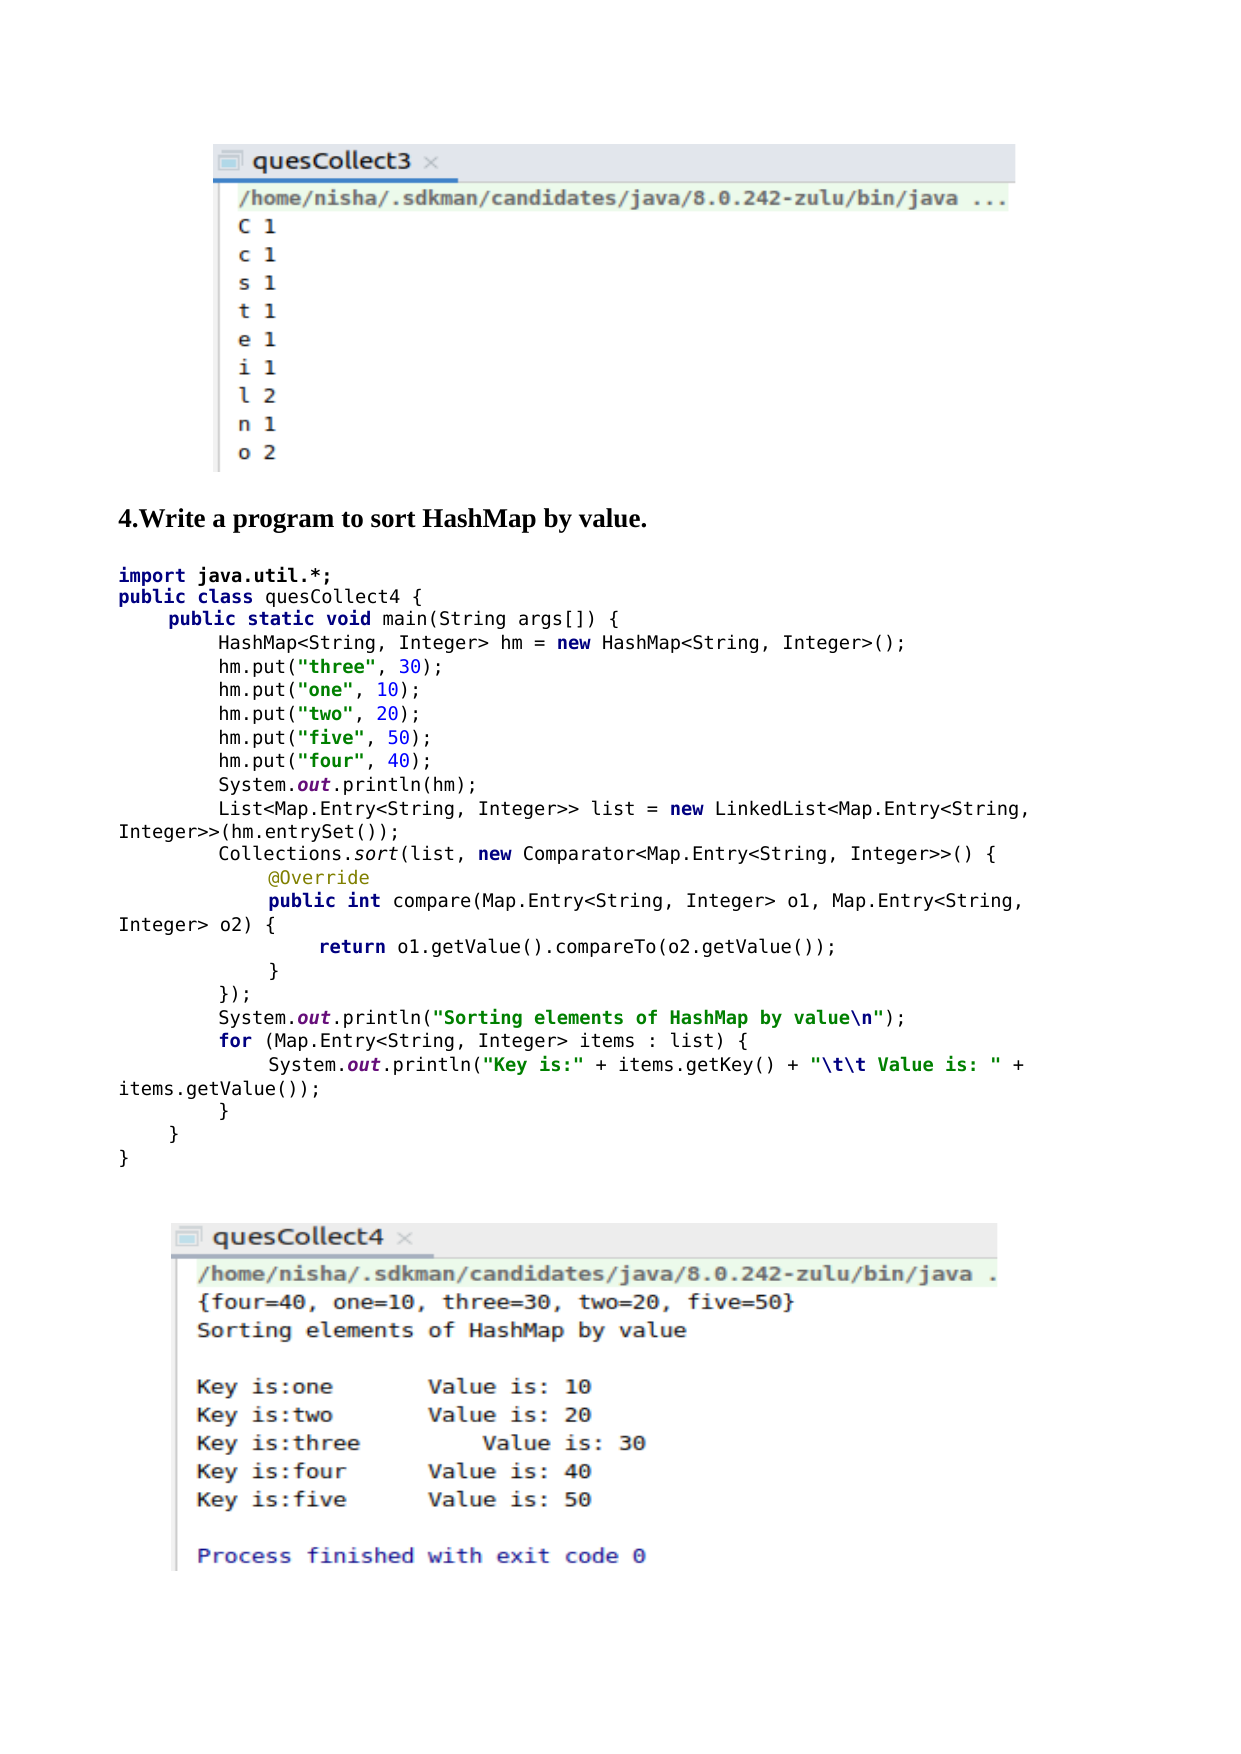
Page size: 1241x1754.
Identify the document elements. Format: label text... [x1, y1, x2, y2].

text } [118, 1100, 1122, 1123]
text System.out.println("Sorting elements of HashMap by value\n"); [118, 1007, 1122, 1031]
text hm.put("five", 50); [118, 727, 1122, 750]
text } [118, 1123, 1122, 1147]
text HashMap<String, Integer> hm = new HashMap<String, Integer>(); [118, 632, 1122, 656]
text List<Map.Entry<String, Integer>> list = new LinkedList<Map.Entry<String, Integer>>(hm.entrySet()); [118, 798, 1122, 843]
picture [213, 144, 1016, 472]
text }); [118, 983, 1122, 1007]
text } [118, 959, 1122, 983]
text @Override [118, 867, 1122, 890]
text } [118, 1147, 1122, 1169]
text import java.util.*; [118, 565, 1122, 587]
text System.out.println(hm); [118, 774, 1122, 798]
text public static void main(String args[]) { [118, 608, 1122, 632]
text hm.put("two", 20); [118, 703, 1122, 727]
text System.out.println("Key is:" + items.getKey() + "\t\t Value is: " + items.getValue()); [118, 1054, 1122, 1100]
text public class quesCollect4 { [118, 587, 1122, 608]
text for (Map.Entry<String, Integer> items : list) { [118, 1031, 1122, 1054]
text hm.put("three", 30); [118, 656, 1122, 679]
text 4.Write a program to sort HashMap by value. [118, 502, 1122, 533]
text hm.put("one", 10); [118, 679, 1122, 703]
text public int compare(Map.Entry<String, Integer> o1, Map.Entry<String, Integer> o2) { [118, 890, 1122, 936]
picture [171, 1223, 998, 1571]
text return o1.getValue().compareTo(o2.getValue()); [118, 936, 1122, 959]
text Collections.sort(list, new Comparator<Map.Entry<String, Integer>>() { [118, 843, 1122, 867]
text hm.put("four", 40); [118, 750, 1122, 774]
